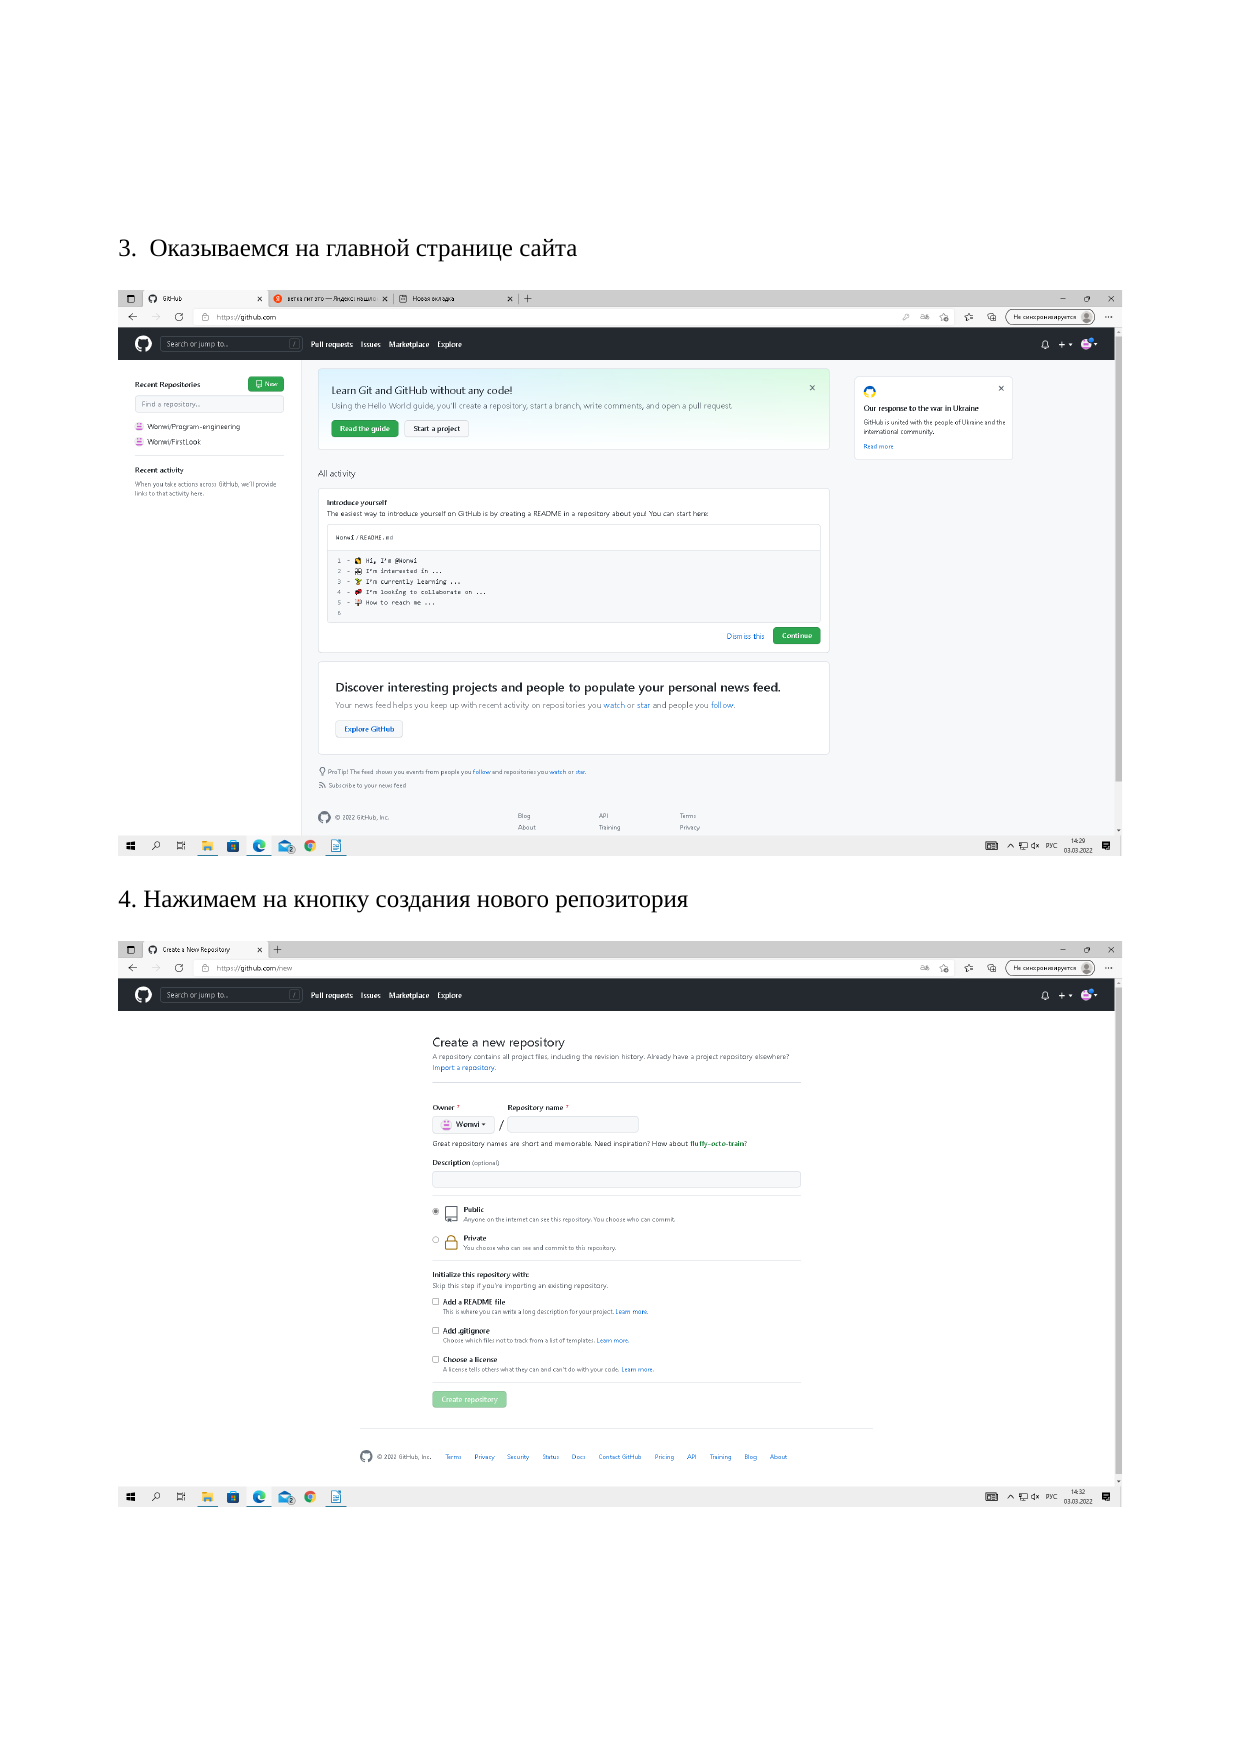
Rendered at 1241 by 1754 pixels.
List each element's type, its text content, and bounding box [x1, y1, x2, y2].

text 3. Оказываемся на главной странице сайта [118, 233, 1122, 262]
text 4. Нажимаем на кнопку создания нового репозитория [118, 884, 1122, 913]
